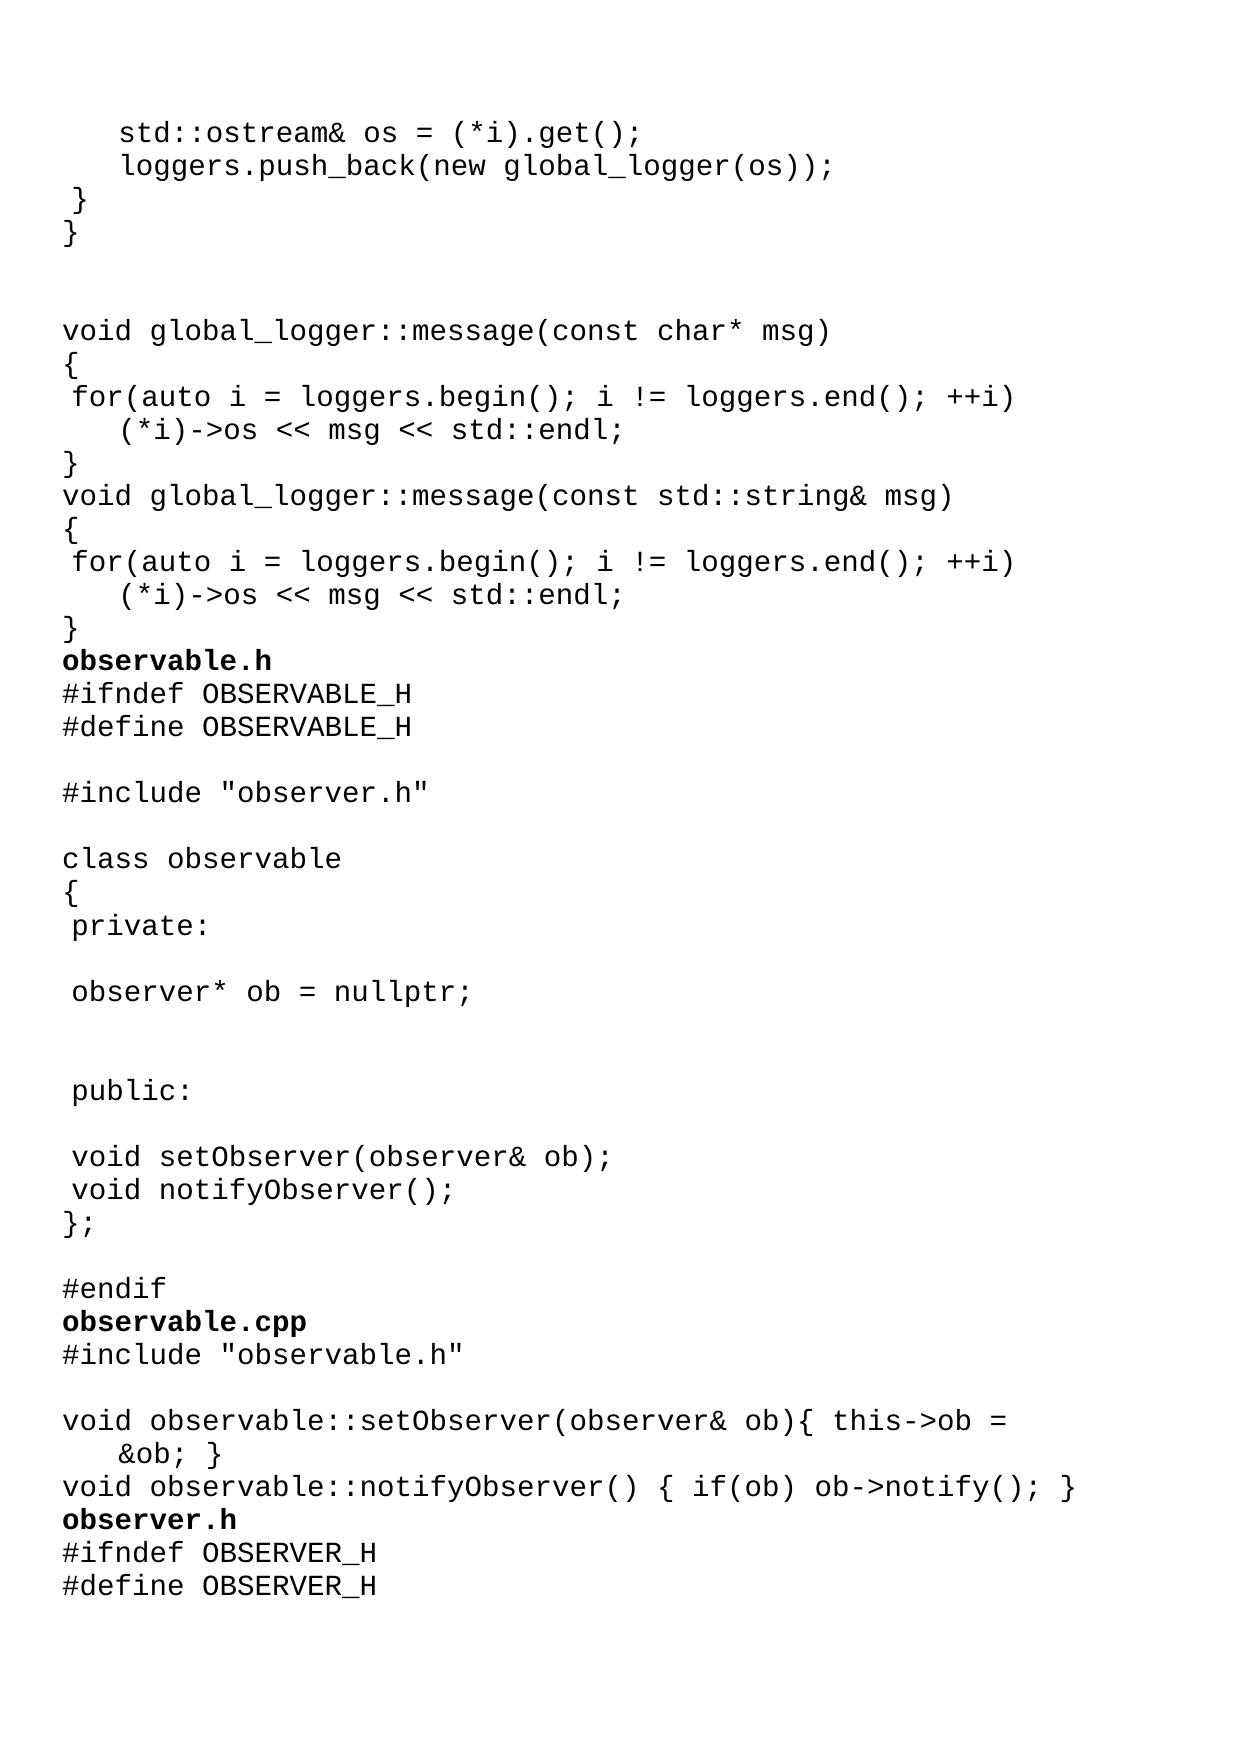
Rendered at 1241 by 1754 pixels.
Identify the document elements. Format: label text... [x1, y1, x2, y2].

text }; [62, 1208, 1122, 1241]
text void global_logger::message(const char* msg) [62, 316, 1122, 349]
text #include "observable.h" [62, 1340, 1122, 1373]
text } [62, 613, 1122, 646]
text observer* ob = nullptr; [62, 977, 1122, 1010]
text observable.h [62, 646, 1122, 679]
text loggers.push_back(new global_logger(os)); [62, 151, 1122, 184]
text void notifyObserver(); [62, 1175, 1122, 1208]
text #include "observer.h" [62, 778, 1122, 812]
text for(auto i = loggers.begin(); i != loggers.end(); ++i) [62, 382, 1122, 415]
text class observable [62, 844, 1122, 878]
text { [62, 514, 1122, 547]
text #ifndef OBSERVABLE_H [62, 679, 1122, 712]
text private: [62, 911, 1122, 944]
text { [62, 878, 1122, 911]
text std::ostream& os = (*i).get(); [62, 118, 1122, 151]
text observer.h [62, 1505, 1122, 1538]
text public: [62, 1076, 1122, 1109]
text #endif [62, 1274, 1122, 1307]
text observable.cpp [62, 1307, 1122, 1340]
text } [62, 217, 1122, 250]
text } [62, 184, 1122, 217]
text void setObserver(observer& ob); [62, 1142, 1122, 1175]
text #define OBSERVABLE_H [62, 712, 1122, 746]
text for(auto i = loggers.begin(); i != loggers.end(); ++i) [62, 547, 1122, 580]
text } [62, 448, 1122, 481]
text #ifndef OBSERVER_H [62, 1538, 1122, 1571]
text { [62, 349, 1122, 382]
text void global_logger::message(const std::string& msg) [62, 481, 1122, 514]
text #define OBSERVER_H [62, 1571, 1122, 1604]
text (*i)->os << msg << std::endl; [62, 415, 1122, 448]
text void observable::setObserver(observer& ob){ this->ob = &ob; } [62, 1406, 1122, 1472]
text (*i)->os << msg << std::endl; [62, 580, 1122, 613]
text void observable::notifyObserver() { if(ob) ob->notify(); } [62, 1472, 1122, 1505]
